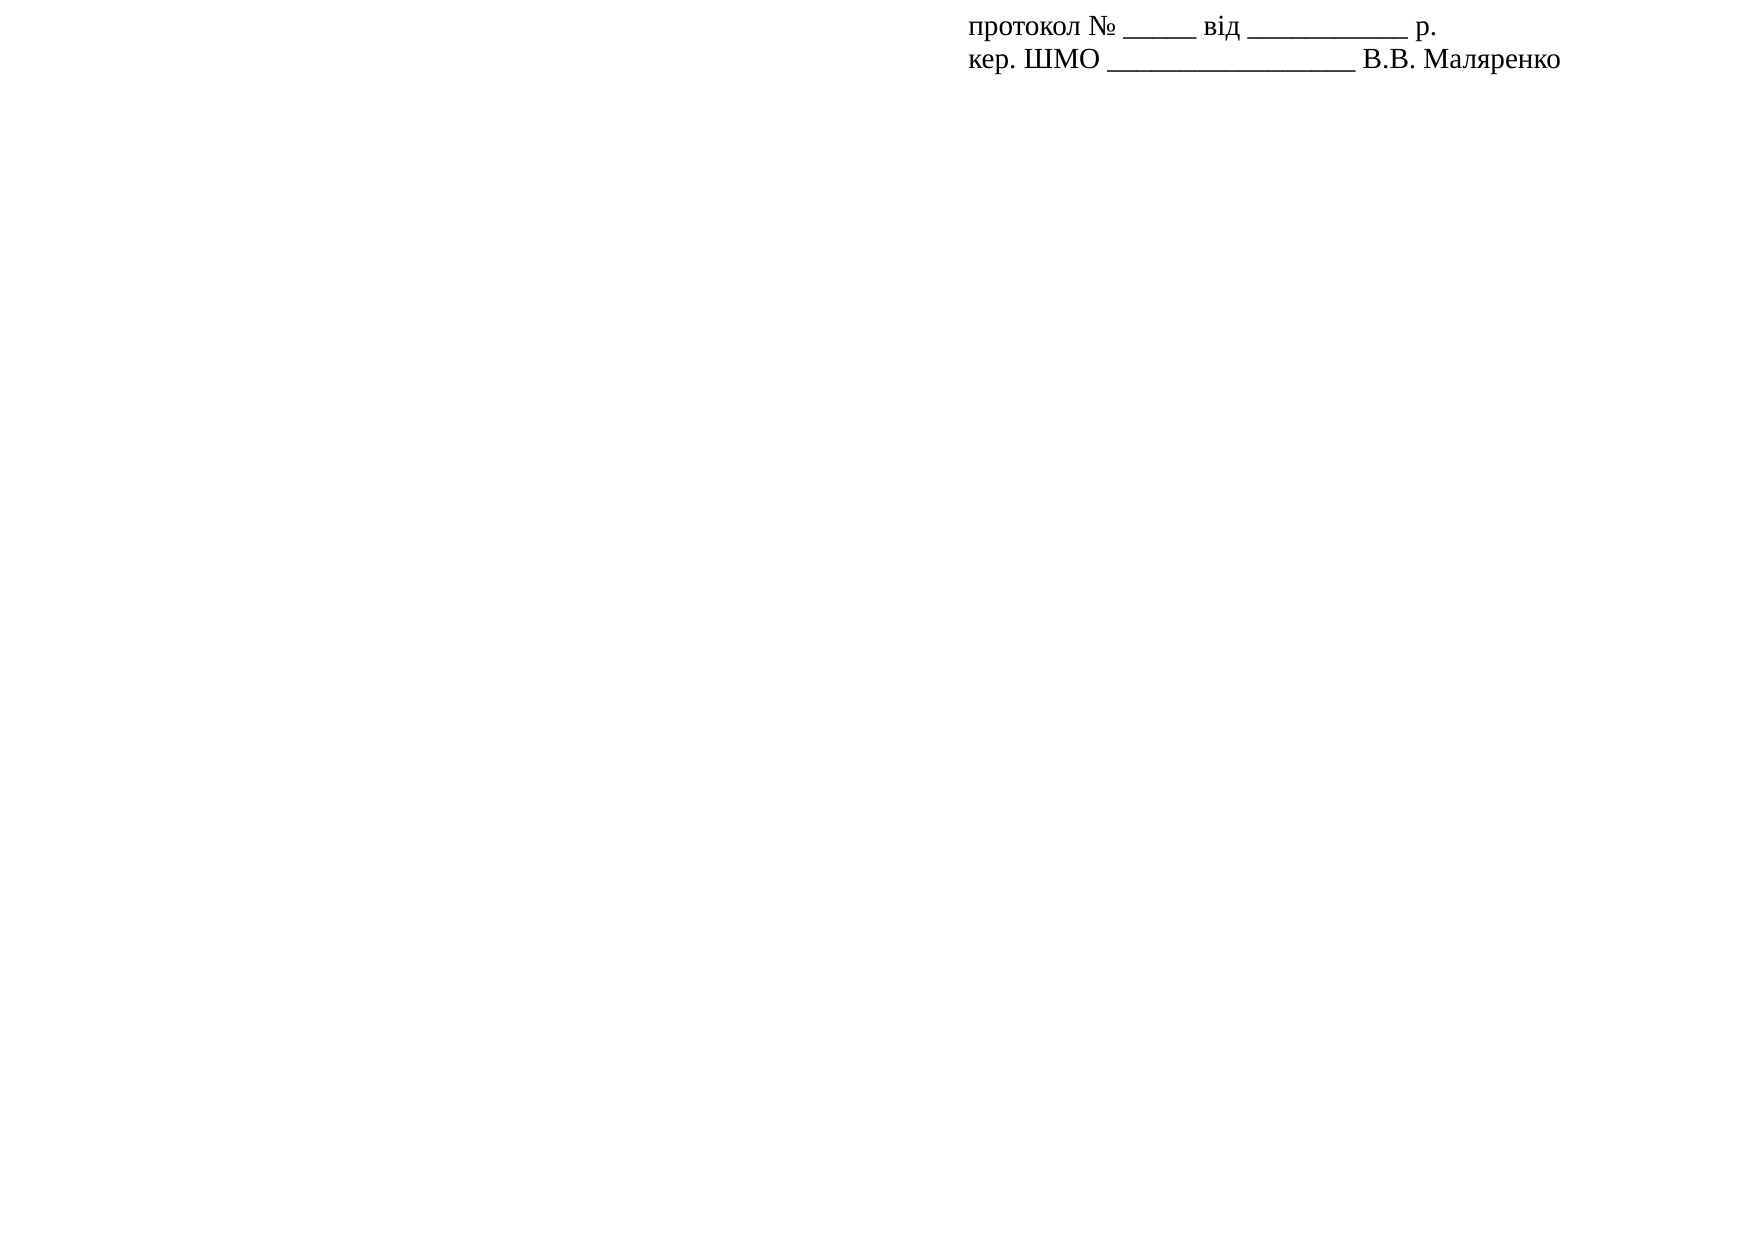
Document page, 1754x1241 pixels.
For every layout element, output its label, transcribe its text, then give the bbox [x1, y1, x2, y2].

text кер. ШМО _________________ В.В. Маляренко [118, 41, 1636, 75]
text протокол № _____ від ___________ р. [118, 8, 1636, 41]
